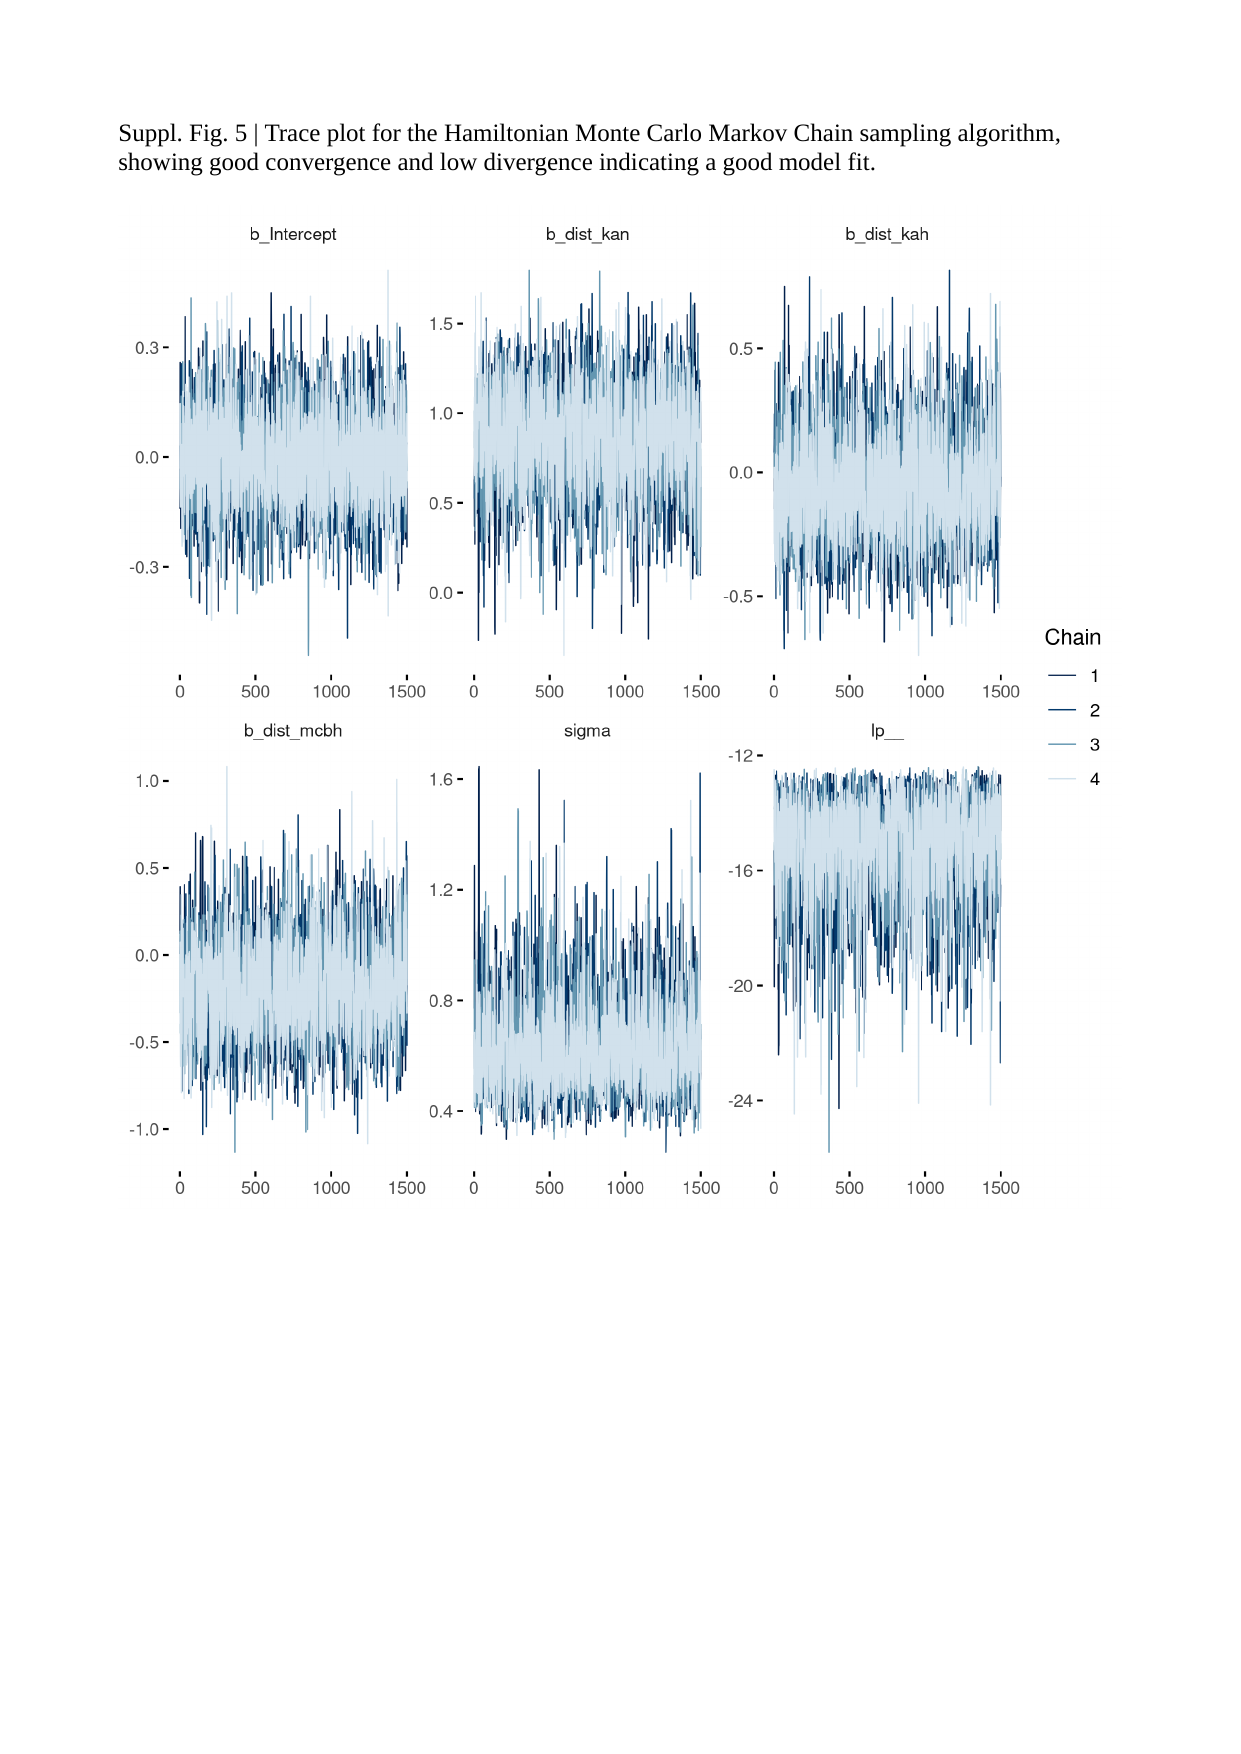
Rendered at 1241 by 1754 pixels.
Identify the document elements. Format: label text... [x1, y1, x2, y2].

text Suppl. Fig. 5 | Trace plot for the Hamiltonian Monte Carlo Markov Chain sampling algorithm, showing good convergence and low divergence indicating a good model fit. [118, 118, 1122, 176]
picture [118, 205, 1123, 1209]
